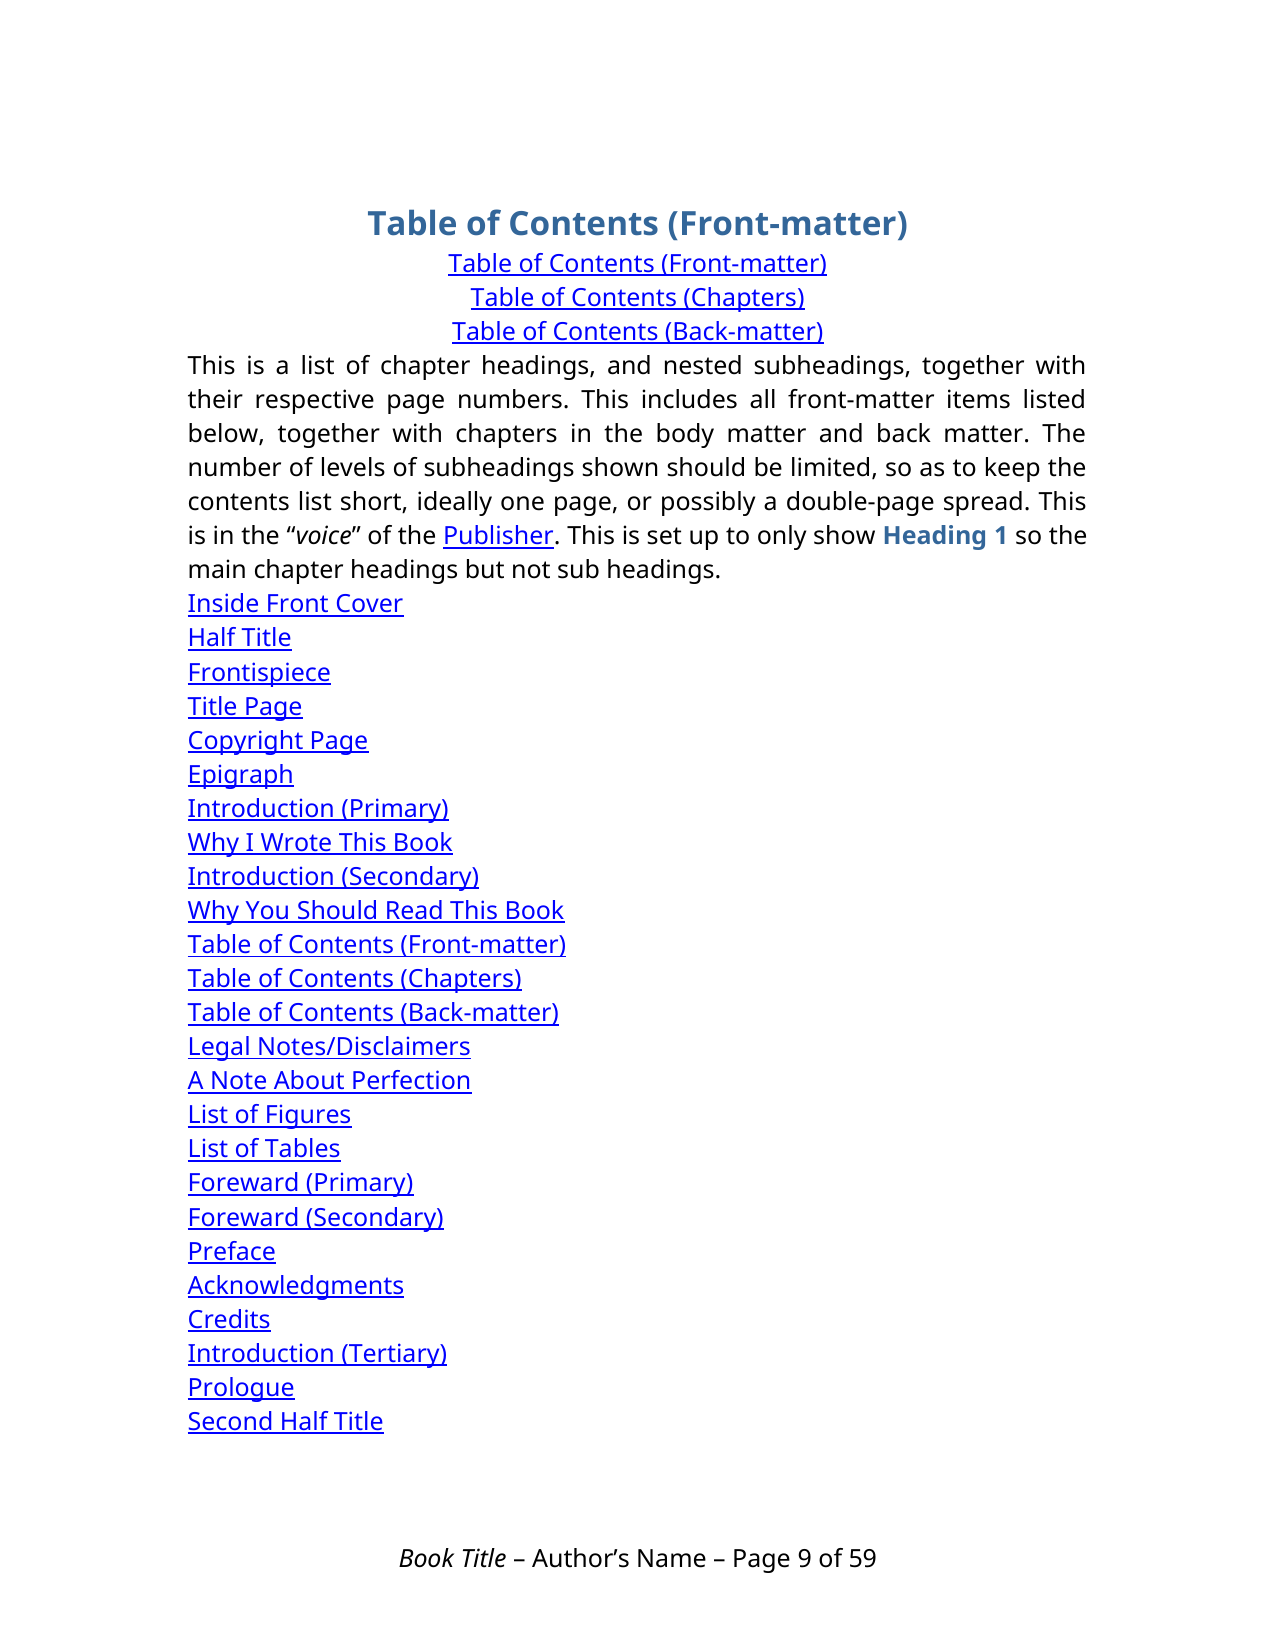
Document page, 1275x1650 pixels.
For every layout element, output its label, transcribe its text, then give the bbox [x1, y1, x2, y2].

text Second Half Title [187, 1403, 1087, 1438]
text Epigraph [187, 756, 1087, 790]
text A Note About Perfection [187, 1063, 1087, 1097]
text List of Figures [187, 1097, 1087, 1131]
text Table of Contents (Front-matter) [187, 245, 1087, 279]
text Inside Front Cover [187, 586, 1087, 620]
text This is a list of chapter headings, and nested subheadings, together with their respective page numbers. This includes all front-matter items listed below, together with chapters in the body matter and back matter. The number of levels of subheadings shown should be limited, so as to keep the contents list short, ideally one page, or possibly a double-page spread. This is in the “voice” of the Publisher. This is set up to only show Heading 1 so the main chapter headings but not sub headings. [187, 348, 1087, 586]
text Table of Contents (Front-matter) [187, 927, 1087, 961]
text Preface [187, 1233, 1087, 1267]
text Foreward (Primary) [187, 1165, 1087, 1199]
text Introduction (Secondary) [187, 858, 1087, 893]
text Why I Wrote This Book [187, 824, 1087, 858]
text Table of Contents (Back-matter) [187, 313, 1087, 348]
text Table of Contents (Chapters) [187, 279, 1087, 313]
text Legal Notes/Disclaimers [187, 1029, 1087, 1063]
text Title Page [187, 688, 1087, 722]
text Why You Should Read This Book [187, 893, 1087, 927]
text Credits [187, 1301, 1087, 1335]
text List of Tables [187, 1131, 1087, 1165]
subtitle Table of Contents (Front-matter) [187, 200, 1087, 245]
text Foreward (Secondary) [187, 1199, 1087, 1233]
text Table of Contents (Chapters) [187, 961, 1087, 995]
text Introduction (Primary) [187, 790, 1087, 824]
text Prologue [187, 1369, 1087, 1403]
text Table of Contents (Back-matter) [187, 995, 1087, 1029]
text Frontispiece [187, 654, 1087, 688]
text Half Title [187, 620, 1087, 654]
text Acknowledgments [187, 1267, 1087, 1301]
text Introduction (Tertiary) [187, 1335, 1087, 1369]
text Copyright Page [187, 722, 1087, 756]
